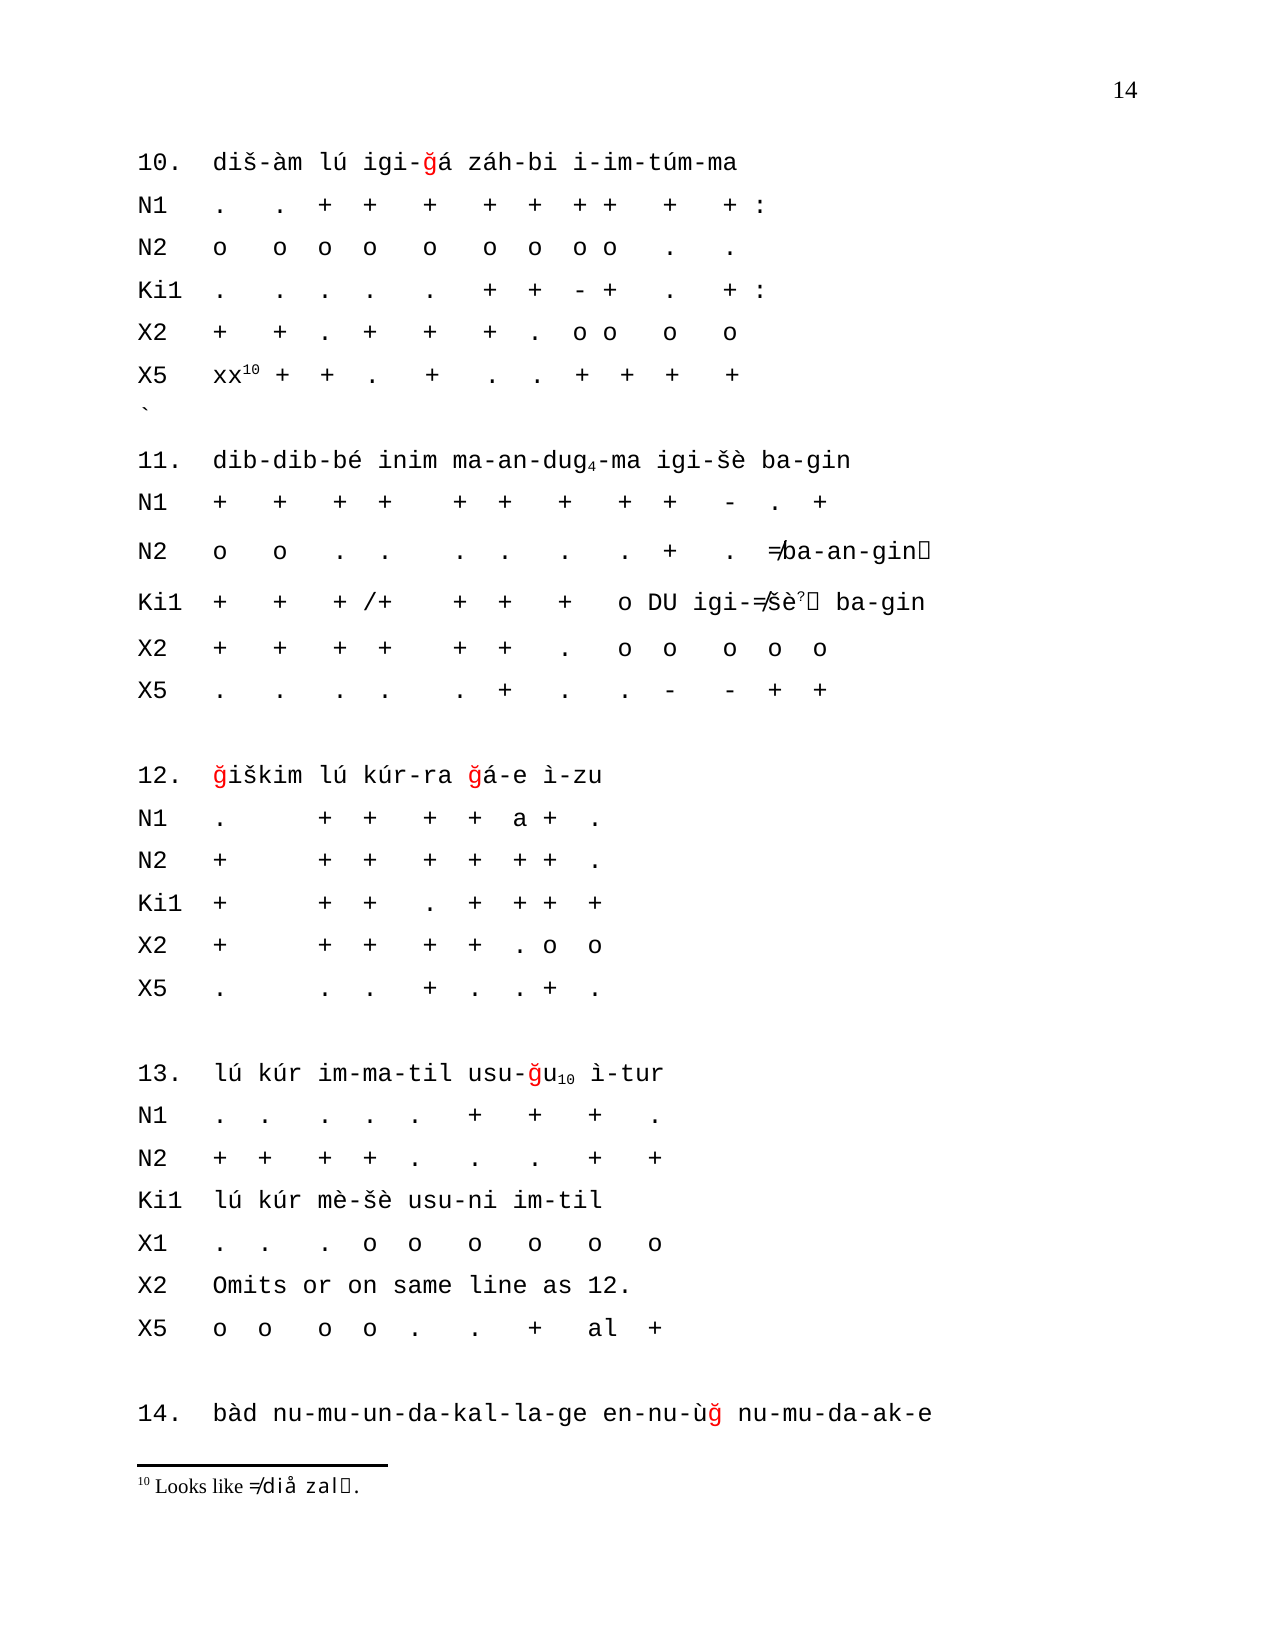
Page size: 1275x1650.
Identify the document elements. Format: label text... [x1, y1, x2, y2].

text 12. ğiškim lú kúr-ra ğá-e ì-zu [137, 763, 1138, 791]
text Ki1 + + + /+ + + + o DU igi-≠šè? ba-gin [137, 584, 1138, 618]
text N2 o o . . . . . . + . ≠ba-an-gin [137, 532, 1138, 567]
text N1 . . + + + + + + + + + : [137, 192, 1138, 221]
text 13. lú kúr im-ma-til usu-ğu10 ì-tur [137, 1060, 1138, 1088]
text 14. bàd nu-mu-un-da-kal-la-ge en-nu-ùğ nu-mu-da-ak-e [137, 1400, 1138, 1428]
text 11. dib-dib-bé inim ma-an-dug4-ma igi-šè ba-gin [137, 447, 1138, 476]
text N1 + + + + + + + + + - . + [137, 490, 1138, 518]
text N1 . . . . . + + + . [137, 1103, 1138, 1131]
text Ki1 lú kúr mè-šè usu-ni im-til [137, 1188, 1138, 1216]
text N1 . + + + + a + . [137, 805, 1138, 833]
text N2 + + + + . . . + + [137, 1145, 1138, 1173]
text X2 + + + + + . o o [137, 933, 1138, 961]
text N2 o o o o o o o o o . . [137, 235, 1138, 263]
text X5 xx + + . + . . + + + + [137, 362, 1138, 391]
text X5 o o o o . . + al + [137, 1315, 1138, 1343]
text X2 + + + + + + . o o o o o [137, 635, 1138, 663]
text X2 Omits or on same line as 12. [137, 1273, 1138, 1301]
text Ki1 + + + . + + + + [137, 890, 1138, 918]
text Ki1 . . . . . + + - + . + : [137, 277, 1138, 306]
text X5 . . . + . . + . [137, 975, 1138, 1003]
text X2 + + . + + + . o o o o [137, 320, 1138, 348]
text X5 . . . . . + . . - - + + [137, 678, 1138, 706]
text 10. diš-àm lú igi-ğá záh-bi i-im-túm-ma [137, 150, 1138, 178]
text N2 + + + + + + + . [137, 848, 1138, 876]
text X1 . . . o o o o o o [137, 1230, 1138, 1258]
text ` [137, 405, 1138, 433]
text Looks like ≠diå zal. [137, 1472, 1138, 1500]
